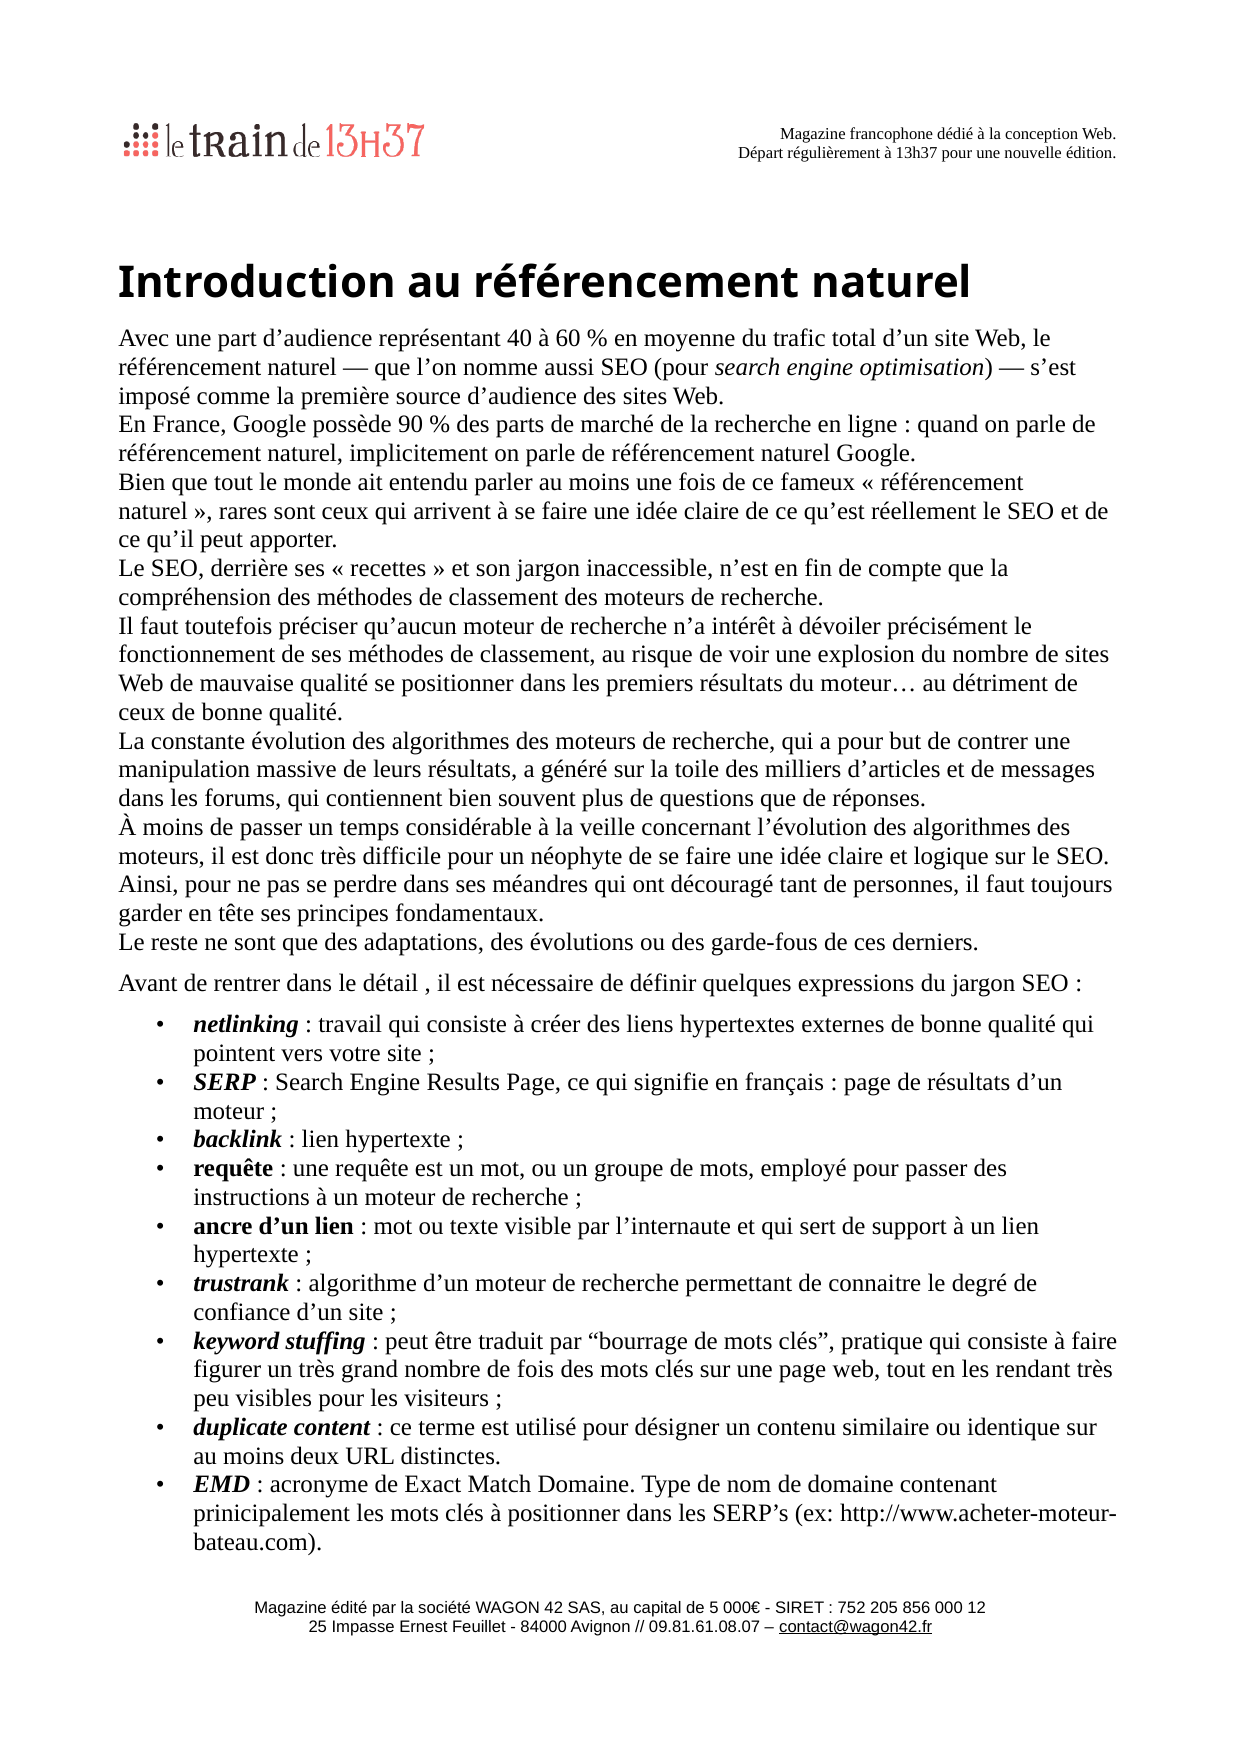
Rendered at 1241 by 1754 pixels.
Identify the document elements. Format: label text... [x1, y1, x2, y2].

text Avec une part d’audience représentant 40 à 60 % en moyenne du trafic total d’un site Web, le référencement naturel — que l’on nomme aussi SEO (pour search engine optimisation) — s’est imposé comme la première source d’audience des sites Web. En France, Google possède 90 % des parts de marché de la recherche en ligne : quand on parle de référencement naturel, implicitement on parle de référencement naturel Google. Bien que tout le monde ait entendu parler au moins une fois de ce fameux « référencement naturel », rares sont ceux qui arrivent à se faire une idée claire de ce qu’est réellement le SEO et de ce qu’il peut apporter. [118, 323, 1122, 553]
list EMD : acronyme de Exact Match Domaine. Type de nom de domaine contenant prinicipalement les mots clés à positionner dans les SERP’s (ex: http://www.acheter-moteur-bateau.com). [156, 1469, 1122, 1556]
list backlink : lien hypertexte ; [156, 1124, 1122, 1153]
list SERP : Search Engine Results Page, ce qui signifie en français : page de résultats d’un moteur ; [156, 1067, 1122, 1124]
subtitle Introduction au référencement naturel [118, 251, 1122, 311]
list ancre d’un lien : mot ou texte visible par l’internaute et qui sert de support à un lien hypertexte ; [156, 1211, 1122, 1268]
text Le SEO, derrière ses « recettes » et son jargon inaccessible, n’est en fin de compte que la compréhension des méthodes de classement des moteurs de recherche. Il faut toutefois préciser qu’aucun moteur de recherche n’a intérêt à dévoiler précisément le fonctionnement de ses méthodes de classement, au risque de voir une explosion du nombre de sites Web de mauvaise qualité se positionner dans les premiers résultats du moteur… au détriment de ceux de bonne qualité. La constante évolution des algorithmes des moteurs de recherche, qui a pour but de contrer une manipulation massive de leurs résultats, a généré sur la toile des milliers d’articles et de messages dans les forums, qui contiennent bien souvent plus de questions que de réponses. À moins de passer un temps considérable à la veille concernant l’évolution des algorithmes des moteurs, il est donc très difficile pour un néophyte de se faire une idée claire et logique sur le SEO. Ainsi, pour ne pas se perdre dans ses méandres qui ont découragé tant de personnes, il faut toujours garder en tête ses principes fondamentaux. Le reste ne sont que des adaptations, des évolutions ou des garde-fous de ces derniers. [118, 553, 1122, 956]
list duplicate content : ce terme est utilisé pour désigner un contenu similaire ou identique sur au moins deux URL distinctes. [156, 1412, 1122, 1469]
list requête : une requête est un mot, ou un groupe de mots, employé pour passer des instructions à un moteur de recherche ; [156, 1153, 1122, 1211]
list trustrank : algorithme d’un moteur de recherche permettant de connaitre le degré de confiance d’un site ; [156, 1268, 1122, 1326]
list netlinking : travail qui consiste à créer des liens hypertextes externes de bonne qualité qui pointent vers votre site ; [156, 1009, 1122, 1067]
picture [123, 123, 425, 157]
text Avant de rentrer dans le détail , il est nécessaire de définir quelques expressions du jargon SEO : [118, 968, 1122, 997]
list keyword stuffing : peut être traduit par “bourrage de mots clés”, pratique qui consiste à faire figurer un très grand nombre de fois des mots clés sur une page web, tout en les rendant très peu visibles pour les visiteurs ; [156, 1326, 1122, 1412]
